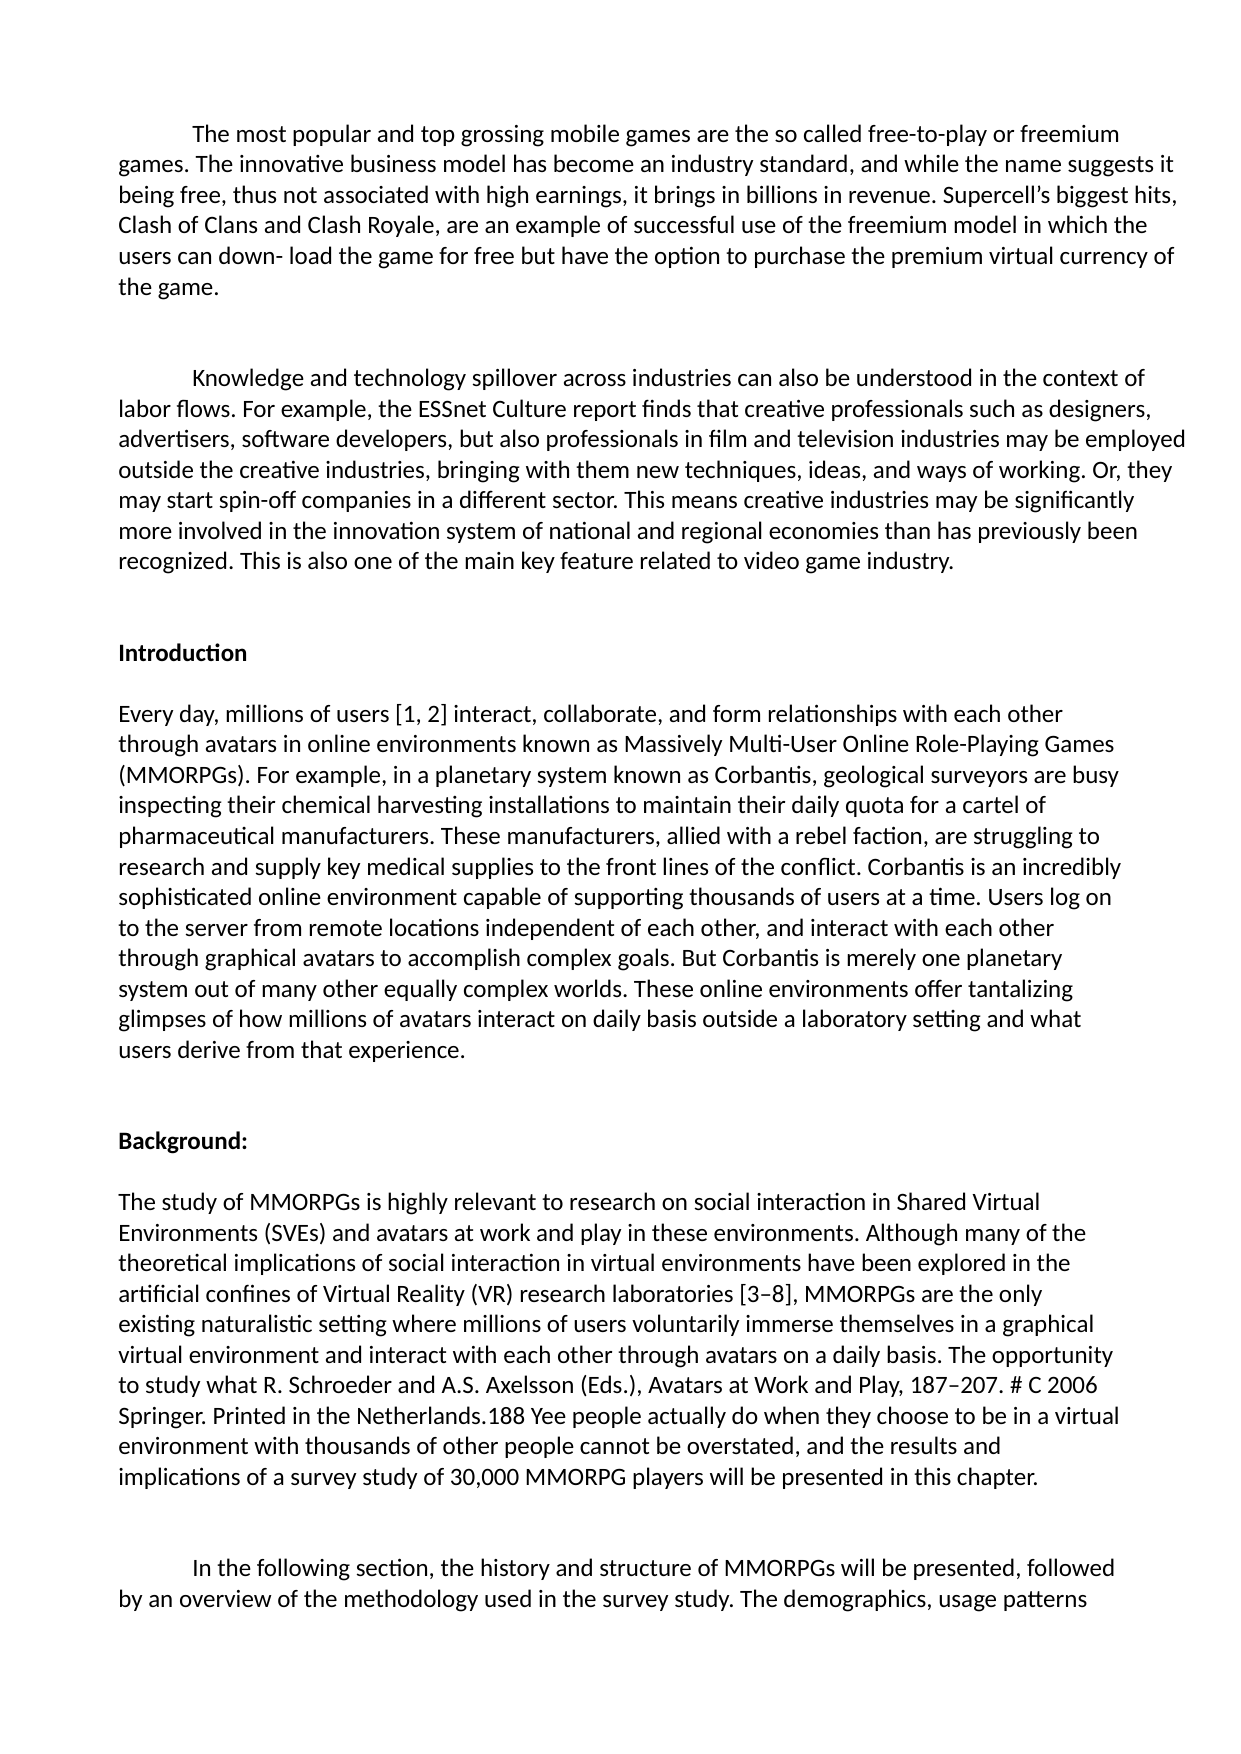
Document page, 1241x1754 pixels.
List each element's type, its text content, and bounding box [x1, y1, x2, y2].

text The study of MMORPGs is highly relevant to research on social interaction in Shared Virtual Environments (SVEs) and avatars at work and play in these environments. Although many of the theoretical implications of social interaction in virtual environments have been explored in the artiﬁcial conﬁnes of Virtual Reality (VR) research laboratories [3–8], MMORPGs are the only existing naturalistic setting where millions of users voluntarily immerse themselves in a graphical virtual environment and interact with each other through avatars on a daily basis. The opportunity to study what R. Schroeder and A.S. Axelsson (Eds.), Avatars at Work and Play, 187–207. # C 2006 Springer. Printed in the Netherlands.188 Yee people actually do when they choose to be in a virtual environment with thousands of other people cannot be overstated, and the results and implications of a survey study of 30,000 MMORPG players will be presented in this chapter. [118, 1186, 1122, 1492]
text The most popular and top grossing mobile games are the so called free-to-play or freemium games. The innovative business model has become an industry standard, and while the name suggests it being free, thus not associated with high earnings, it brings in billions in revenue. Supercell’s biggest hits, Clash of Clans and Clash Royale, are an example of successful use of the freemium model in which the users can down- load the game for free but have the option to purchase the premium virtual currency of the game. [118, 118, 1188, 301]
text In the following section, the history and structure of MMORPGs will be presented, followed by an overview of the methodology used in the survey study. The demographics, usage patterns [118, 1553, 1122, 1614]
text Knowledge and technology spillover across industries can also be understood in the context of labor flows. For example, the ESSnet Culture report finds that creative professionals such as designers, advertisers, software developers, but also professionals in film and television industries may be employed outside the creative industries, bringing with them new techniques, ideas, and ways of working. Or, they may start spin-off companies in a different sector. This means creative industries may be significantly more involved in the innovation system of national and regional economies than has previously been recognized. This is also one of the main key feature related to video game industry. [118, 362, 1188, 576]
text Every day, millions of users [1, 2] interact, collaborate, and form relationships with each other through avatars in online environments known as Massively Multi-User Online Role-Playing Games (MMORPGs). For example, in a planetary system known as Corbantis, geological surveyors are busy inspecting their chemical harvesting installations to maintain their daily quota for a cartel of pharmaceutical manufacturers. These manufacturers, allied with a rebel faction, are struggling to research and supply key medical supplies to the front lines of the conﬂict. Corbantis is an incredibly sophisticated online environment capable of supporting thousands of users at a time. Users log on to the server from remote locations independent of each other, and interact with each other through graphical avatars to accomplish complex goals. But Corbantis is merely one planetary system out of many other equally complex worlds. These online environments offer tantalizing glimpses of how millions of avatars interact on daily basis outside a laboratory setting and what users derive from that experience. [118, 698, 1122, 1064]
text Introduction [118, 637, 1122, 667]
text Background: [118, 1125, 1122, 1156]
